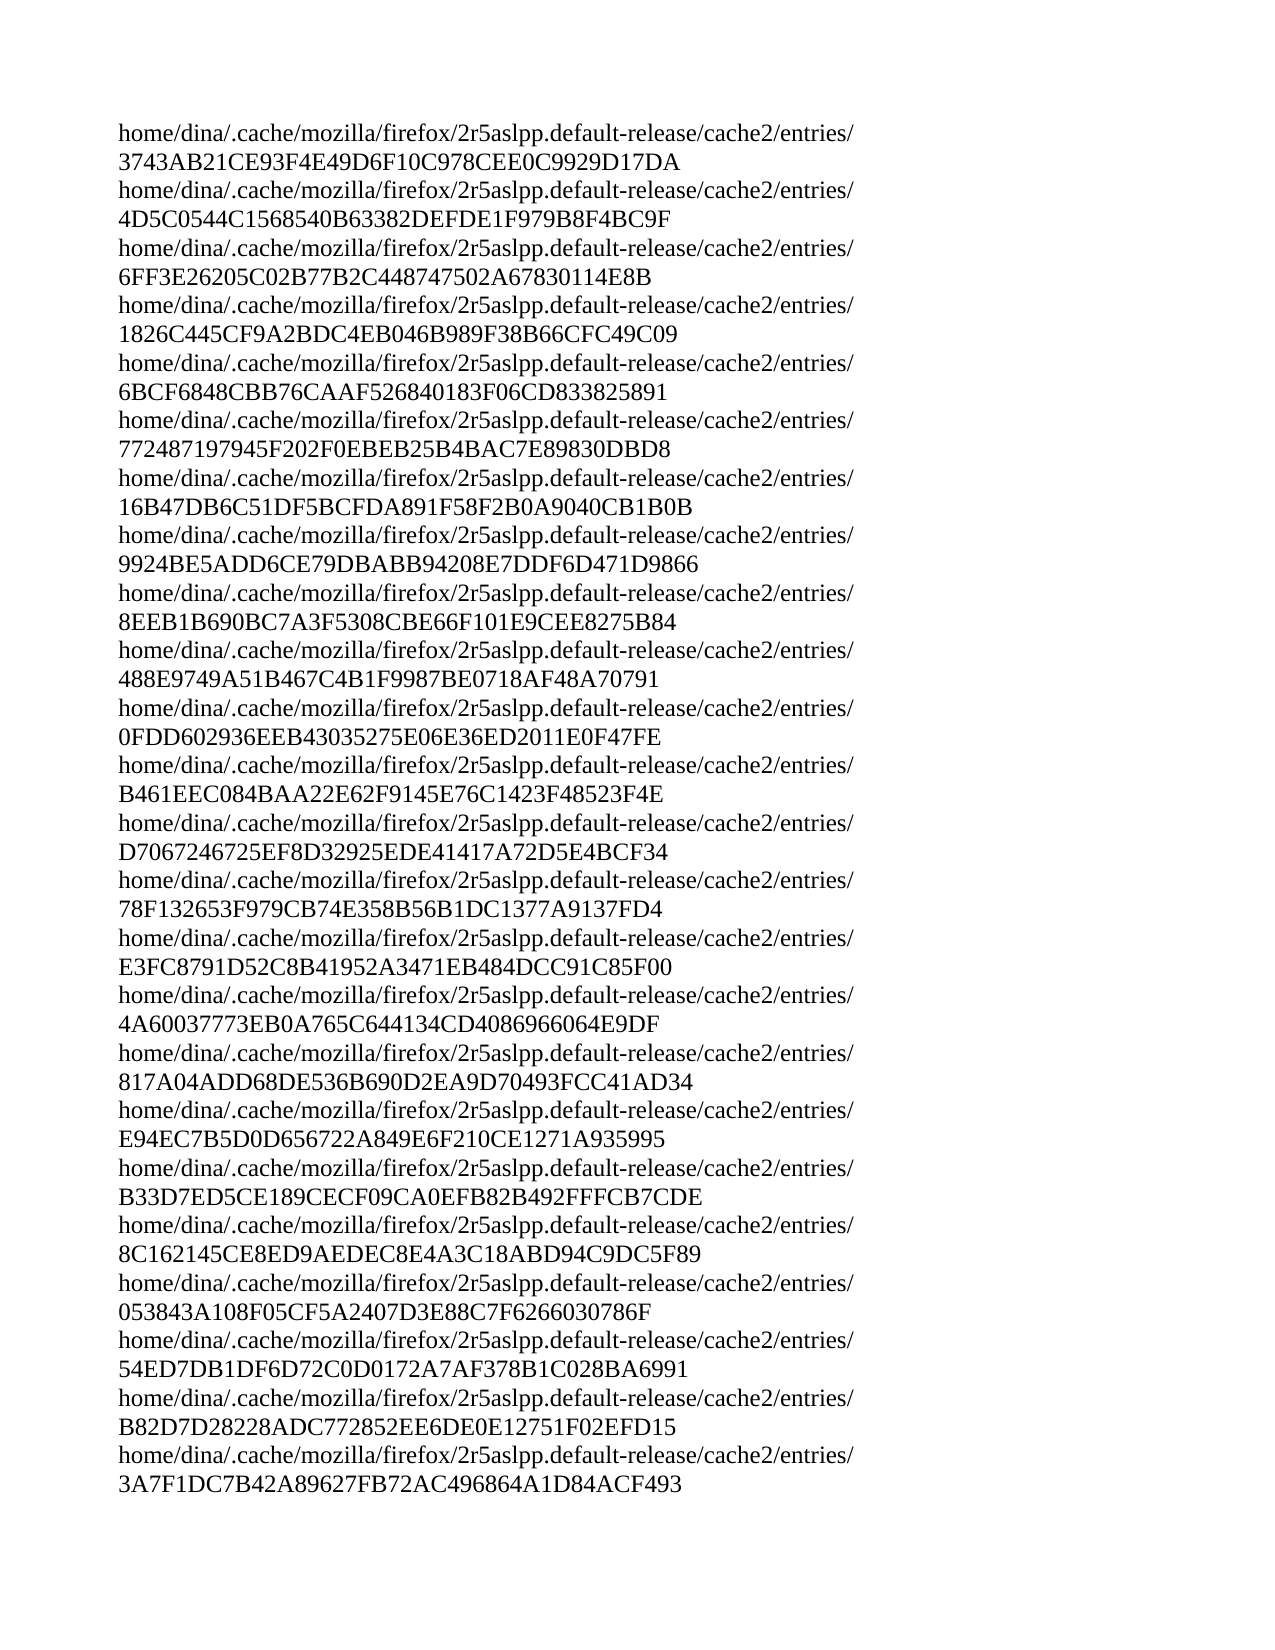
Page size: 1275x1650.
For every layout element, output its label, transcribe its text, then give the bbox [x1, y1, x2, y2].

text home/dina/.cache/mozilla/firefox/2r5aslpp.default-release/cache2/entries/4A60037773EB0A765C644134CD4086966064E9DF [118, 981, 1157, 1038]
text home/dina/.cache/mozilla/firefox/2r5aslpp.default-release/cache2/entries/3A7F1DC7B42A89627FB72AC496864A1D84ACF493 [118, 1441, 1157, 1498]
text home/dina/.cache/mozilla/firefox/2r5aslpp.default-release/cache2/entries/54ED7DB1DF6D72C0D0172A7AF378B1C028BA6991 [118, 1326, 1157, 1383]
text home/dina/.cache/mozilla/firefox/2r5aslpp.default-release/cache2/entries/817A04ADD68DE536B690D2EA9D70493FCC41AD34 [118, 1038, 1157, 1096]
text home/dina/.cache/mozilla/firefox/2r5aslpp.default-release/cache2/entries/8C162145CE8ED9AEDEC8E4A3C18ABD94C9DC5F89 [118, 1211, 1157, 1268]
text home/dina/.cache/mozilla/firefox/2r5aslpp.default-release/cache2/entries/6BCF6848CBB76CAAF526840183F06CD833825891 [118, 348, 1157, 406]
text home/dina/.cache/mozilla/firefox/2r5aslpp.default-release/cache2/entries/E3FC8791D52C8B41952A3471EB484DCC91C85F00 [118, 923, 1157, 981]
text home/dina/.cache/mozilla/firefox/2r5aslpp.default-release/cache2/entries/3743AB21CE93F4E49D6F10C978CEE0C9929D17DA [118, 118, 1157, 176]
text home/dina/.cache/mozilla/firefox/2r5aslpp.default-release/cache2/entries/78F132653F979CB74E358B56B1DC1377A9137FD4 [118, 866, 1157, 923]
text home/dina/.cache/mozilla/firefox/2r5aslpp.default-release/cache2/entries/6FF3E26205C02B77B2C448747502A67830114E8B [118, 233, 1157, 291]
text home/dina/.cache/mozilla/firefox/2r5aslpp.default-release/cache2/entries/9924BE5ADD6CE79DBABB94208E7DDF6D471D9866 [118, 521, 1157, 578]
text home/dina/.cache/mozilla/firefox/2r5aslpp.default-release/cache2/entries/16B47DB6C51DF5BCFDA891F58F2B0A9040CB1B0B [118, 463, 1157, 521]
text home/dina/.cache/mozilla/firefox/2r5aslpp.default-release/cache2/entries/E94EC7B5D0D656722A849E6F210CE1271A935995 [118, 1096, 1157, 1153]
text home/dina/.cache/mozilla/firefox/2r5aslpp.default-release/cache2/entries/772487197945F202F0EBEB25B4BAC7E89830DBD8 [118, 406, 1157, 463]
text home/dina/.cache/mozilla/firefox/2r5aslpp.default-release/cache2/entries/053843A108F05CF5A2407D3E88C7F6266030786F [118, 1268, 1157, 1326]
text home/dina/.cache/mozilla/firefox/2r5aslpp.default-release/cache2/entries/D7067246725EF8D32925EDE41417A72D5E4BCF34 [118, 808, 1157, 866]
text home/dina/.cache/mozilla/firefox/2r5aslpp.default-release/cache2/entries/1826C445CF9A2BDC4EB046B989F38B66CFC49C09 [118, 291, 1157, 348]
text home/dina/.cache/mozilla/firefox/2r5aslpp.default-release/cache2/entries/0FDD602936EEB43035275E06E36ED2011E0F47FE [118, 693, 1157, 751]
text home/dina/.cache/mozilla/firefox/2r5aslpp.default-release/cache2/entries/4D5C0544C1568540B63382DEFDE1F979B8F4BC9F [118, 176, 1157, 233]
text home/dina/.cache/mozilla/firefox/2r5aslpp.default-release/cache2/entries/8EEB1B690BC7A3F5308CBE66F101E9CEE8275B84 [118, 578, 1157, 636]
text home/dina/.cache/mozilla/firefox/2r5aslpp.default-release/cache2/entries/B461EEC084BAA22E62F9145E76C1423F48523F4E [118, 751, 1157, 808]
text home/dina/.cache/mozilla/firefox/2r5aslpp.default-release/cache2/entries/488E9749A51B467C4B1F9987BE0718AF48A70791 [118, 636, 1157, 693]
text home/dina/.cache/mozilla/firefox/2r5aslpp.default-release/cache2/entries/B82D7D28228ADC772852EE6DE0E12751F02EFD15 [118, 1383, 1157, 1441]
text home/dina/.cache/mozilla/firefox/2r5aslpp.default-release/cache2/entries/B33D7ED5CE189CECF09CA0EFB82B492FFFCB7CDE [118, 1153, 1157, 1211]
